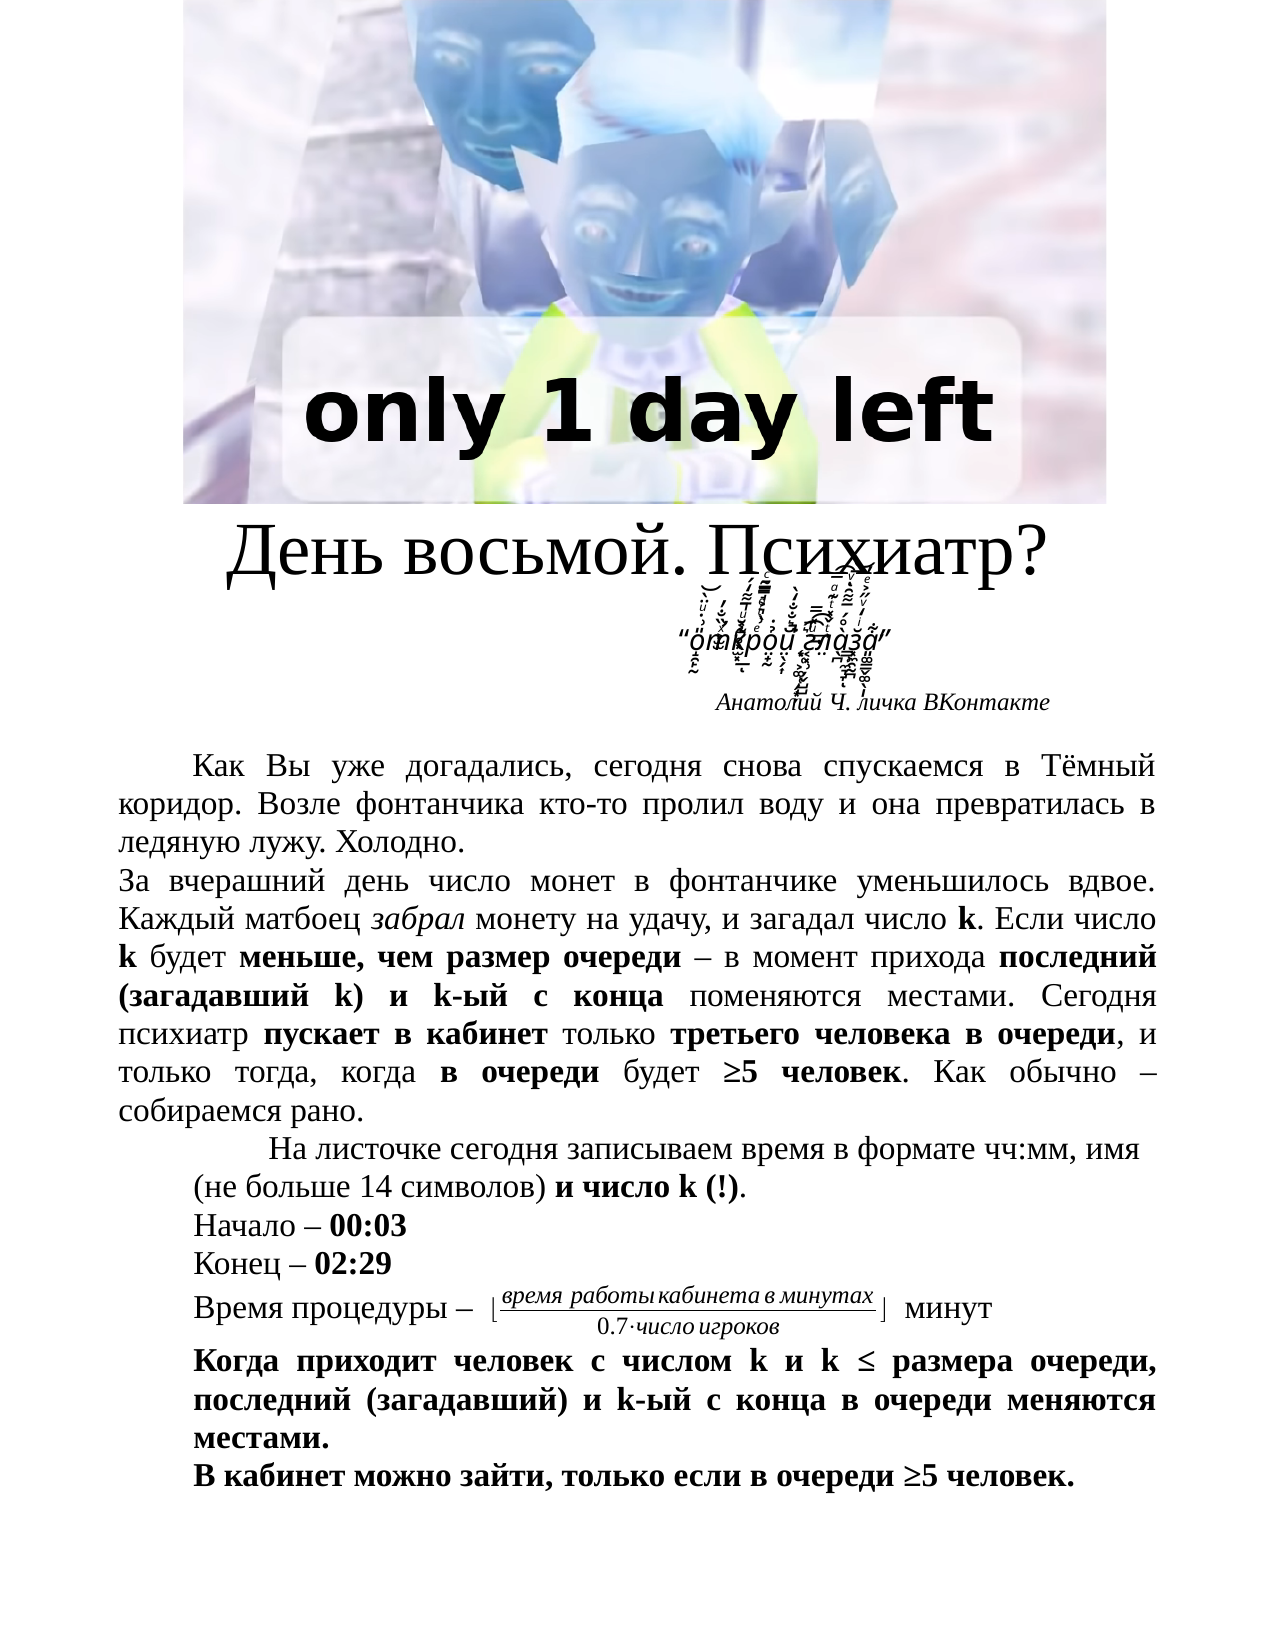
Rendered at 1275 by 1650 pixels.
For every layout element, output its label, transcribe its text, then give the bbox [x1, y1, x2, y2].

text За вчерашний день число монет в фонтанчике уменьшилось вдвое. Каждый матбоец забрал монету на удачу, и загадал число k. Если число k будет меньше, чем размер очереди – в момент прихода последний (загадавший k) и k-ый с конца поменяются местами. Сегодня психиатр пускает в кабинет только третьего человека в очереди, и только тогда, когда в очереди будет ≥5 человек. Как обычно – собираемся рано. [118, 860, 1157, 1128]
text Конец – 02:29 [118, 1243, 1157, 1282]
picture [183, 0, 1107, 504]
text Время процедуры –минут [193, 1282, 1157, 1341]
text Начало – 00:03 [193, 1205, 1157, 1243]
text День восьмой. Психиатр? [118, 176, 1157, 590]
text В кабинет можно зайти, только если в очереди ≥5 человек. [193, 1456, 1157, 1494]
text Когда приходит человек с числом k и k ≤ размера очереди, последний (загадавший) и k-ый с конца в очереди меняются местами. [193, 1341, 1157, 1456]
text “о̝̯̙̰̎͗̇ͧ̈̀͝тͯ̏̐̓͏̛͕̫̫к͊̽ͧ̅͌̒̚͏̮͕̪̥͓̫͓́͟ͅрͤ͗ͭͦ̿͂ͨ͏̱̲͇̘͕͉̖о̤̟̰̉̇й̤̖̗͎͛̐̐̒̀̚̚͘ ̨͙̜͕͚̜̗͙̦͛̚͡͡г̵͔͓̹̦̬̺̺ͧ̽̿͢ͅл̤ͭ̌̽ͭ͊ͣ̿͡а̖̪͇̹̼͉̞̀̊́̅͌̑̇ͮ͞͝ͅͅз͓̼̯̰̪̆ͥ̒ͮ̋͐ͤ̓а͈͚͇̬͚̖̩͋̕” Анатолий Ч. личка ВКонтакте [568, 619, 1157, 745]
text Как Вы уже догадались, сегодня снова спускаемся в Тёмный коридор. Возле фонтанчика кто-то пролил воду и она превратилась в ледяную лужу. Холодно. [118, 745, 1157, 860]
text На листочке сегодня записываем время в формате чч:мм, имя (не больше 14 символов) и число k (!). [193, 1128, 1157, 1205]
